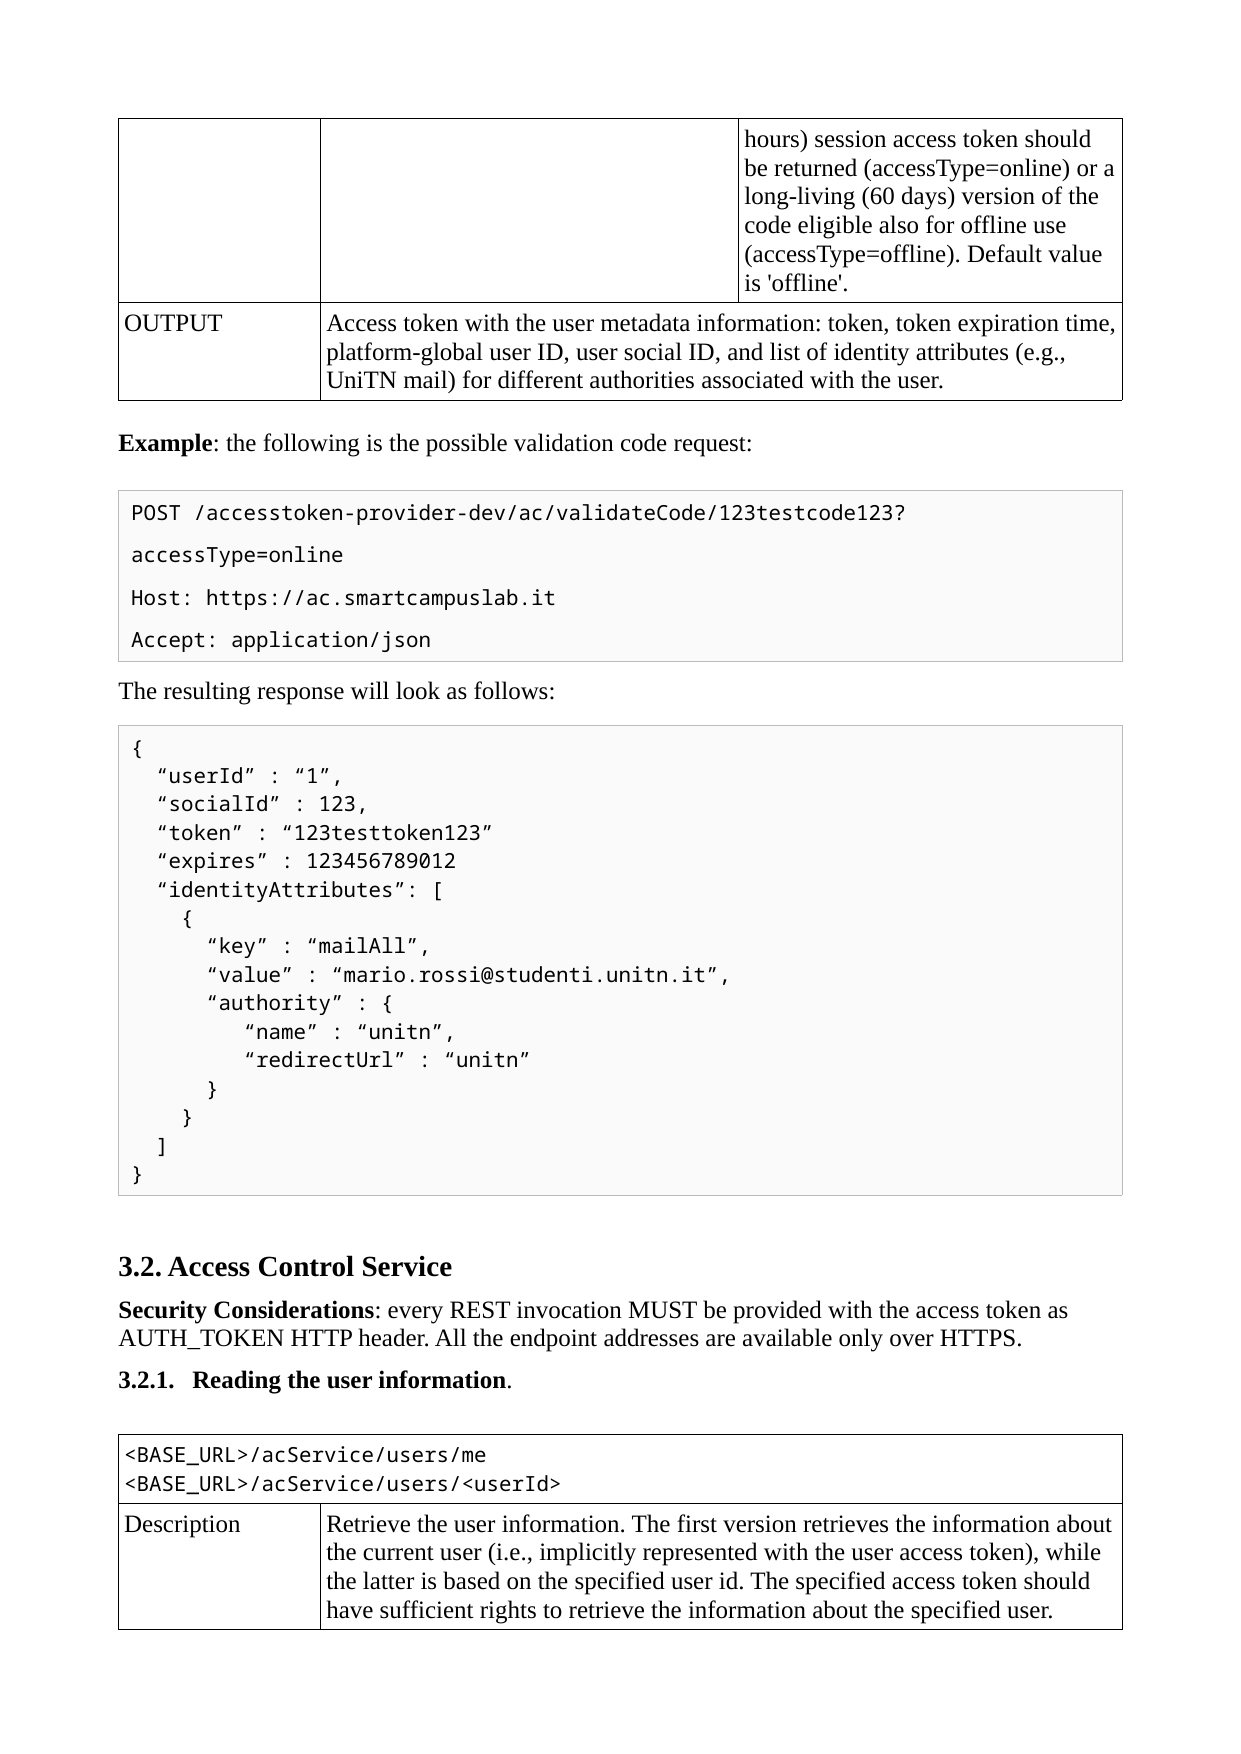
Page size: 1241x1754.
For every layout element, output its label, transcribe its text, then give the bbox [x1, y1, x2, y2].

subtitle 3.2. Access Control Service [118, 1249, 1122, 1282]
text Security Considerations: every REST invocation MUST be provided with the access token as AUTH_TOKEN HTTP header. All the endpoint addresses are available only over HTTPS. [118, 1295, 1122, 1352]
text } [119, 1152, 1122, 1195]
text { [119, 726, 1122, 753]
text POST /accesstoken-provider-dev/ac/validateCode/123testcode123?accessType=online [119, 491, 1122, 569]
text Accept: application/json [119, 618, 1122, 661]
table_cell [321, 119, 738, 302]
text } [119, 1095, 1122, 1123]
text } [119, 1066, 1122, 1095]
text “authority” : { [119, 981, 1122, 1009]
table_cell Access token with the user metadata information: token, token expiration time, platform-global user ID, user social ID, and list of identity attributes (e.g., UniTN mail) for different authorities associated with the user. [321, 303, 1122, 400]
text The resulting response will look as follows: [118, 676, 1122, 704]
text “userId” : “1”, [119, 753, 1122, 782]
text “token” : “123testtoken123” [119, 810, 1122, 839]
table_cell Retrieve the user information. The first version retrieves the information about the current user (i.e., implicitly represented with the user access token), while the latter is based on the specified user id. The specified access token should have sufficient rights to retrieve the information about the specified user. [321, 1504, 1122, 1629]
text { [119, 896, 1122, 924]
text “name” : “unitn”, [119, 1009, 1122, 1038]
text “expires” : 123456789012 [119, 839, 1122, 867]
text “redirectUrl” : “unitn” [119, 1038, 1122, 1066]
text Host: https://ac.smartcampuslab.it [119, 575, 1122, 611]
table_cell OUTPUT [119, 303, 320, 400]
text ] [119, 1123, 1122, 1152]
text “value” : “mario.rossi@studenti.unitn.it”, [119, 952, 1122, 981]
table_cell Description [119, 1504, 320, 1629]
text 3.2.1. Reading the user information. [118, 1365, 1122, 1393]
table_cell [119, 119, 320, 302]
text “identityAttributes”: [ [119, 867, 1122, 896]
table_cell hours) session access token should be returned (accessType=online) or a long-living (60 days) version of the code eligible also for offline use (accessType=offline). Default value is 'offline'. [739, 119, 1122, 302]
text “key” : “mailAll”, [119, 924, 1122, 952]
text “socialId” : 123, [119, 782, 1122, 810]
text Example: the following is the possible validation code request: [118, 428, 1122, 457]
table_header <BASE_URL>/acService/users/me <BASE_URL>/acService/users/<userId> [119, 1435, 1122, 1503]
